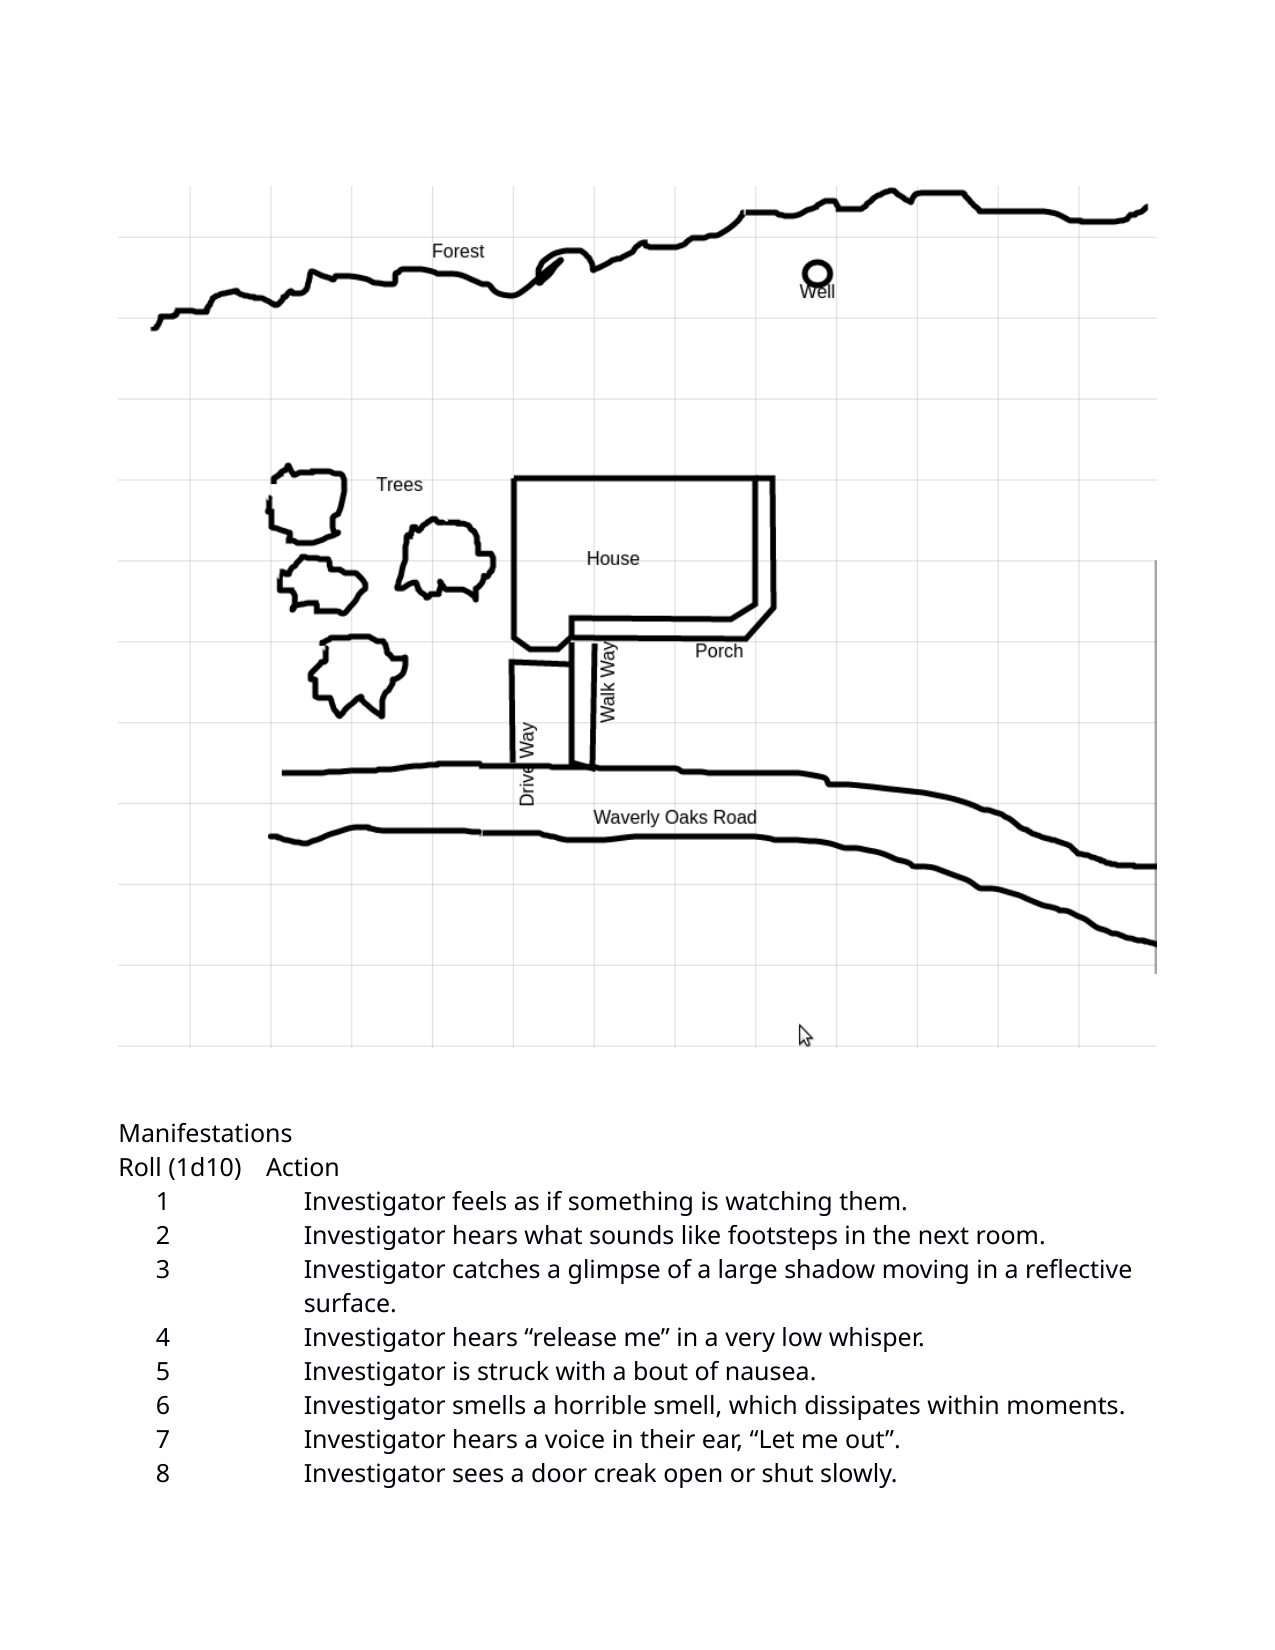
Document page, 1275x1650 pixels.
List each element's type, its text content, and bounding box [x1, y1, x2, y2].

list Investigator catches a glimpse of a large shadow moving in a reflective surface. [156, 1252, 1157, 1320]
list Investigator feels as if something is watching them. [156, 1183, 1157, 1217]
list Investigator hears “release me” in a very low whisper. [156, 1320, 1157, 1354]
text Manifestations [118, 1115, 1157, 1149]
text Roll (1d10) Action [118, 1149, 1157, 1183]
list Investigator sees a door creak open or shut slowly. [156, 1456, 1157, 1490]
list Investigator hears what sounds like footsteps in the next room. [156, 1217, 1157, 1252]
list Investigator hears a voice in their ear, “Let me out”. [156, 1422, 1157, 1456]
list Investigator is struck with a bout of nausea. [156, 1354, 1157, 1388]
picture [118, 186, 1157, 1048]
list Investigator smells a horrible smell, which dissipates within moments. [156, 1388, 1157, 1422]
